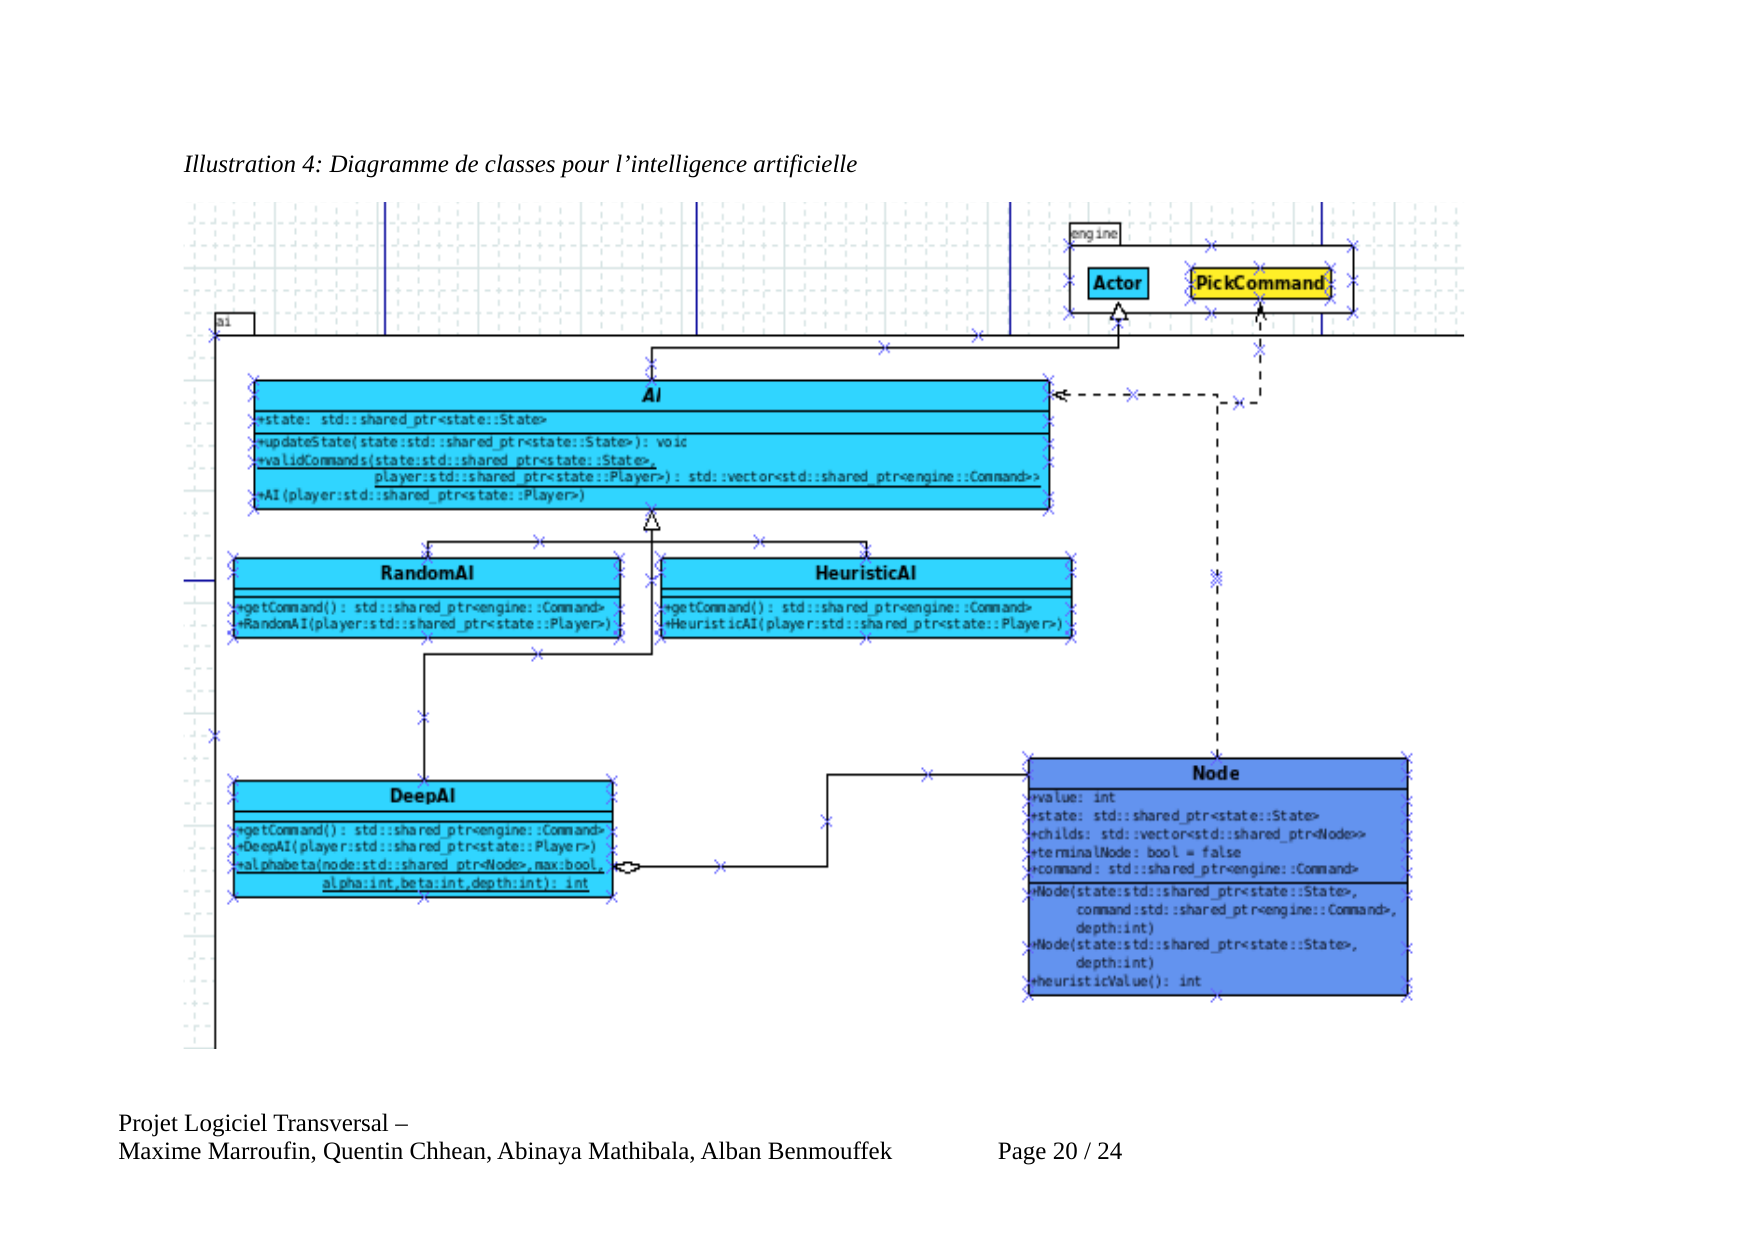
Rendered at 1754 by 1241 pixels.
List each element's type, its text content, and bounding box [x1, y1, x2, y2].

text Illustration 4: Diagramme de classes pour l’intelligence artificielle [183, 149, 1647, 178]
